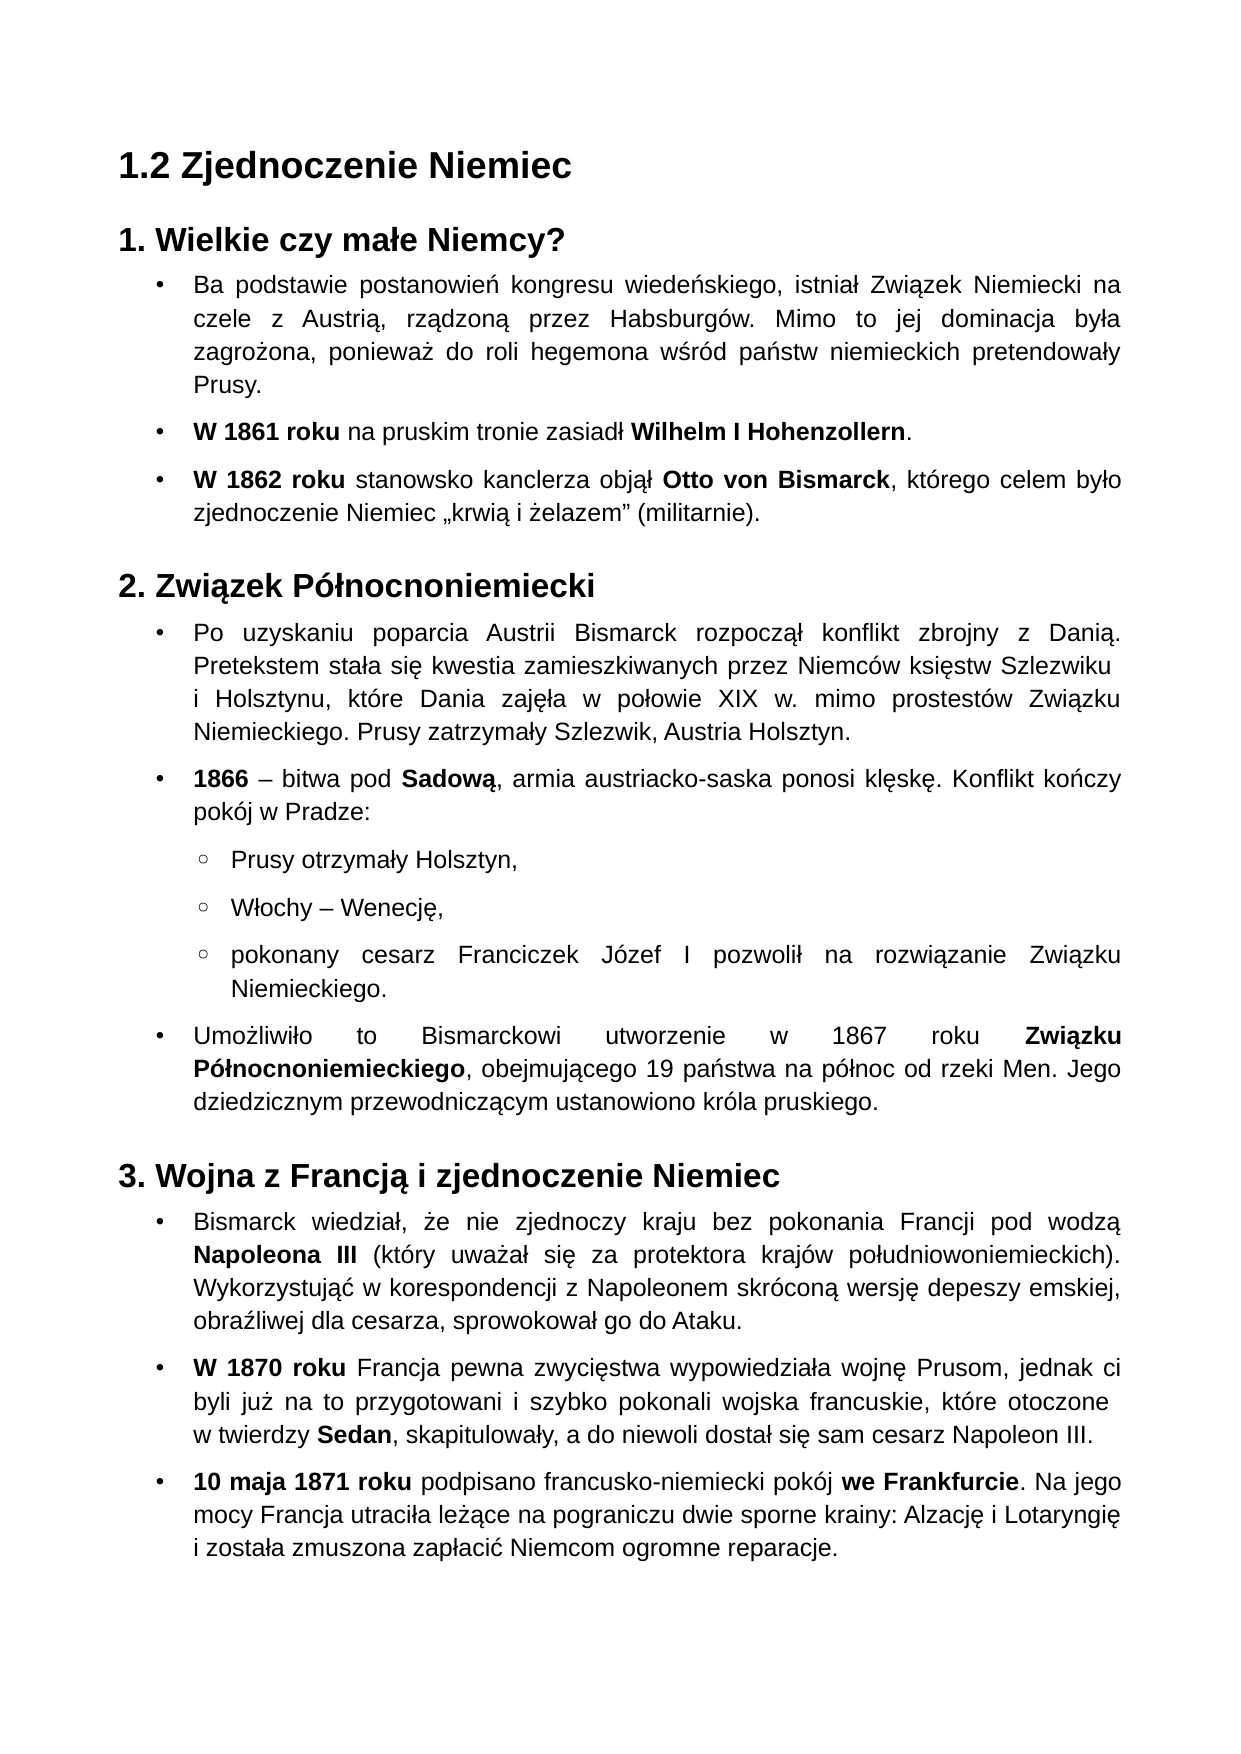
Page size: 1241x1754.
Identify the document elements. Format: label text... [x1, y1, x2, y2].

list 1866 – bitwa pod Sadową, armia austriacko-saska ponosi klęskę. Konflikt kończy pokój w Pradze: [156, 764, 1122, 826]
list Po uzyskaniu poparcia Austrii Bismarck rozpoczął konflikt zbrojny z Danią. Pretekstem stała się kwestia zamieszkiwanych przez Niemców księstw Szlezwiku i Holsztynu, które Dania zajęła w połowie XIX w. mimo prostestów Związku Niemieckiego. Prusy zatrzymały Szlezwik, Austria Holsztyn. [156, 617, 1122, 745]
list Bismarck wiedział, że nie zjednoczy kraju bez pokonania Francji pod wodzą Napoleona III (który uważał się za protektora krajów południowoniemieckich). Wykorzystująć w korespondencji z Napoleonem skróconą wersję depeszy emskiej, obraźliwej dla cesarza, sprowokował go do Ataku. [156, 1207, 1122, 1334]
list W 1862 roku stanowsko kanclerza objął Otto von Bismarck, którego celem było zjednoczenie Niemiec „krwią i żelazem” (militarnie). [156, 465, 1122, 527]
list Ba podstawie postanowień kongresu wiedeńskiego, istniał Związek Niemiecki na czele z Austrią, rządzoną przez Habsburgów. Mimo to jej dominacja była zagrożona, ponieważ do roli hegemona wśród państw niemieckich pretendowały Prusy. [156, 271, 1122, 398]
list Prusy otrzymały Holsztyn, [193, 845, 1122, 874]
list Umożliwiło to Bismarckowi utworzenie w 1867 roku Związku Północnoniemieckiego, obejmującego 19 państwa na północ od rzeki Men. Jego dziedzicznym przewodniczącym ustanowiono króla pruskiego. [156, 1021, 1122, 1116]
list W 1870 roku Francja pewna zwycięstwa wypowiedziała wojnę Prusom, jednak ci byli już na to przygotowani i szybko pokonali wojska francuskie, które otoczone w twierdzy Sedan, skapitulowały, a do niewoli dostał się sam cesarz Napoleon III. [156, 1353, 1122, 1448]
subtitle 2. Związek Północnoniemiecki [118, 567, 1122, 605]
list 10 maja 1871 roku podpisano francusko-niemiecki pokój we Frankfurcie. Na jego mocy Francja utraciła leżące na pograniczu dwie sporne krainy: Alzację i Lotaryngię i została zmuszona zapłacić Niemcom ogromne reparacje. [156, 1467, 1122, 1562]
list W 1861 roku na pruskim tronie zasiadł Wilhelm I Hohenzollern. [156, 417, 1122, 446]
subtitle 3. Wojna z Francją i zjednoczenie Niemiec [118, 1156, 1122, 1194]
subtitle 1.2 Zjednoczenie Niemiec [118, 143, 1122, 186]
list pokonany cesarz Franciczek Józef I pozwolił na rozwiązanie Związku Niemieckiego. [193, 940, 1122, 1002]
list Włochy – Wenecję, [193, 893, 1122, 922]
subtitle 1. Wielkie czy małe Niemcy? [118, 219, 1122, 258]
